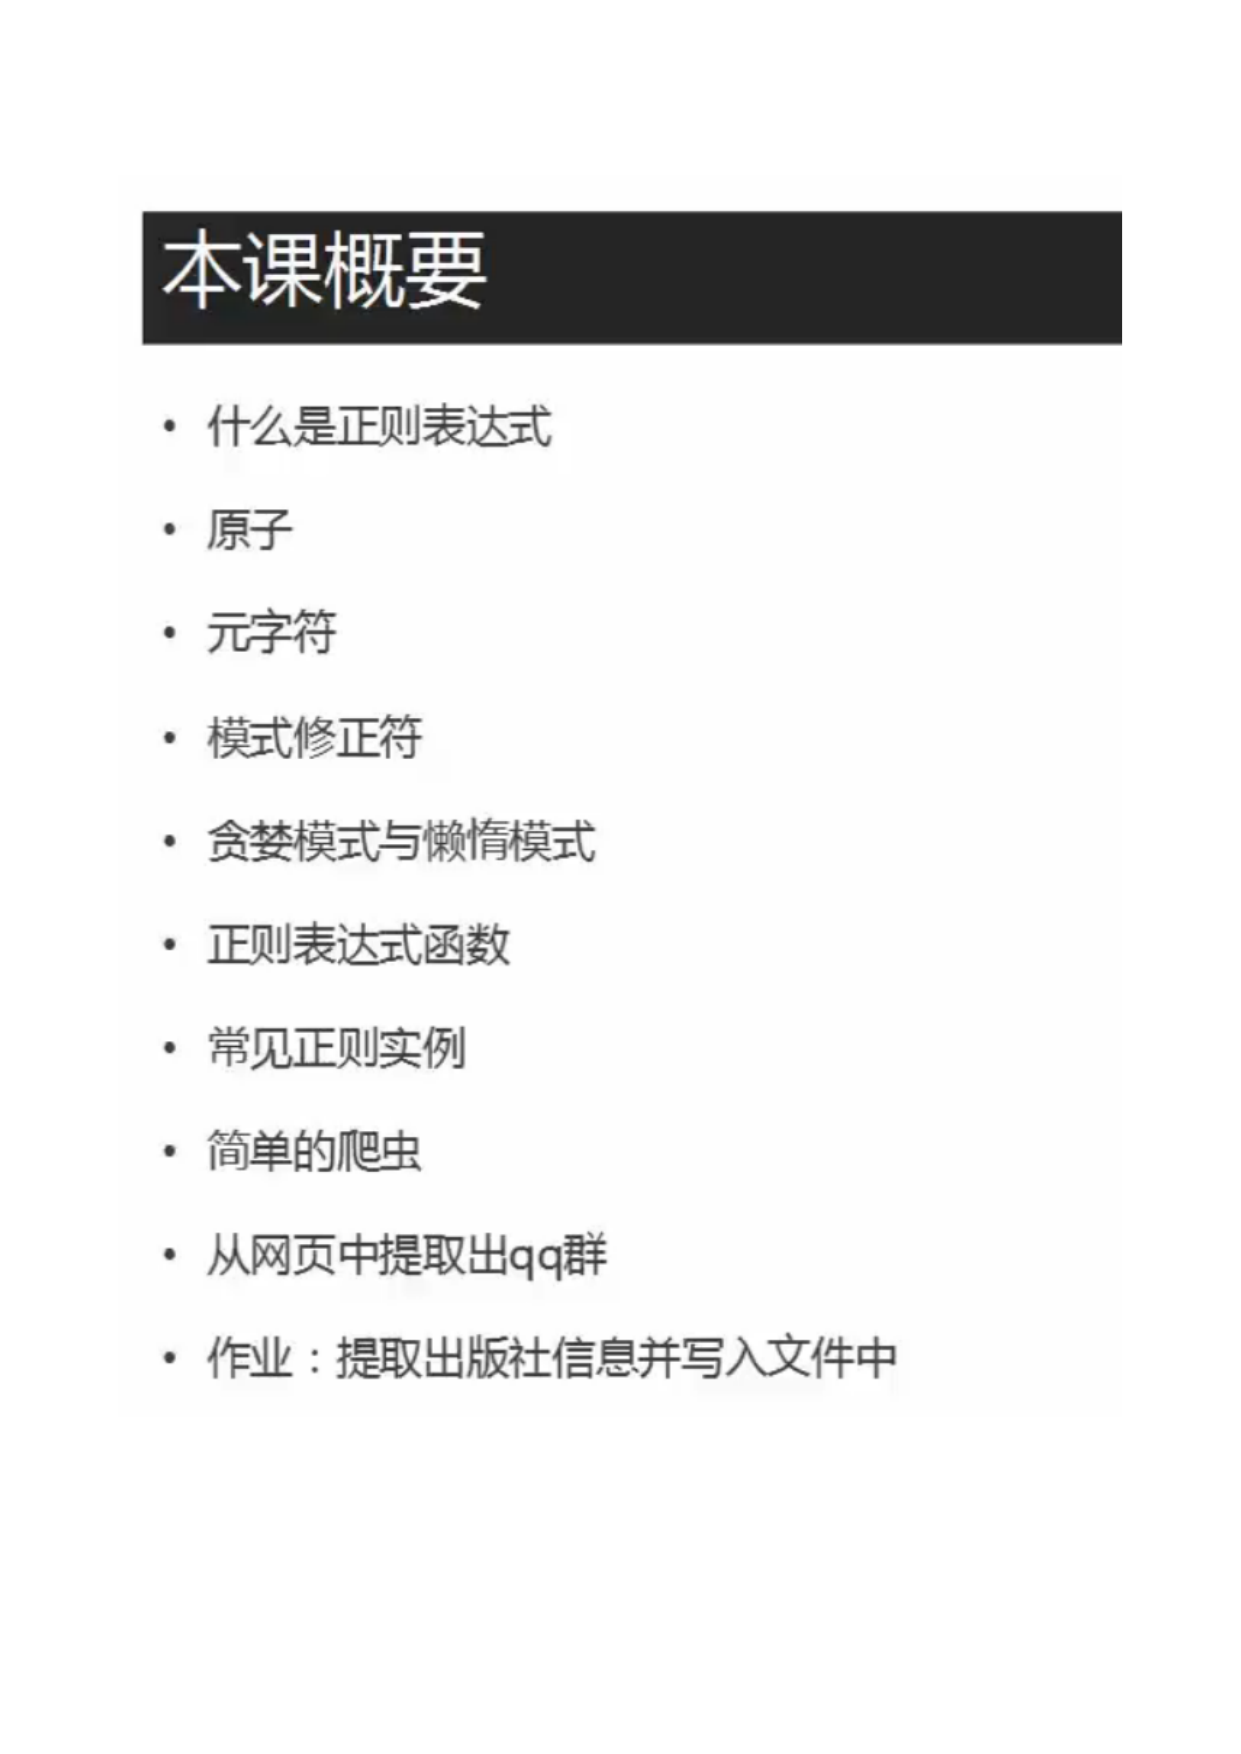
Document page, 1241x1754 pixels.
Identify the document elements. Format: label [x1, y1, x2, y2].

picture [118, 175, 1123, 1417]
